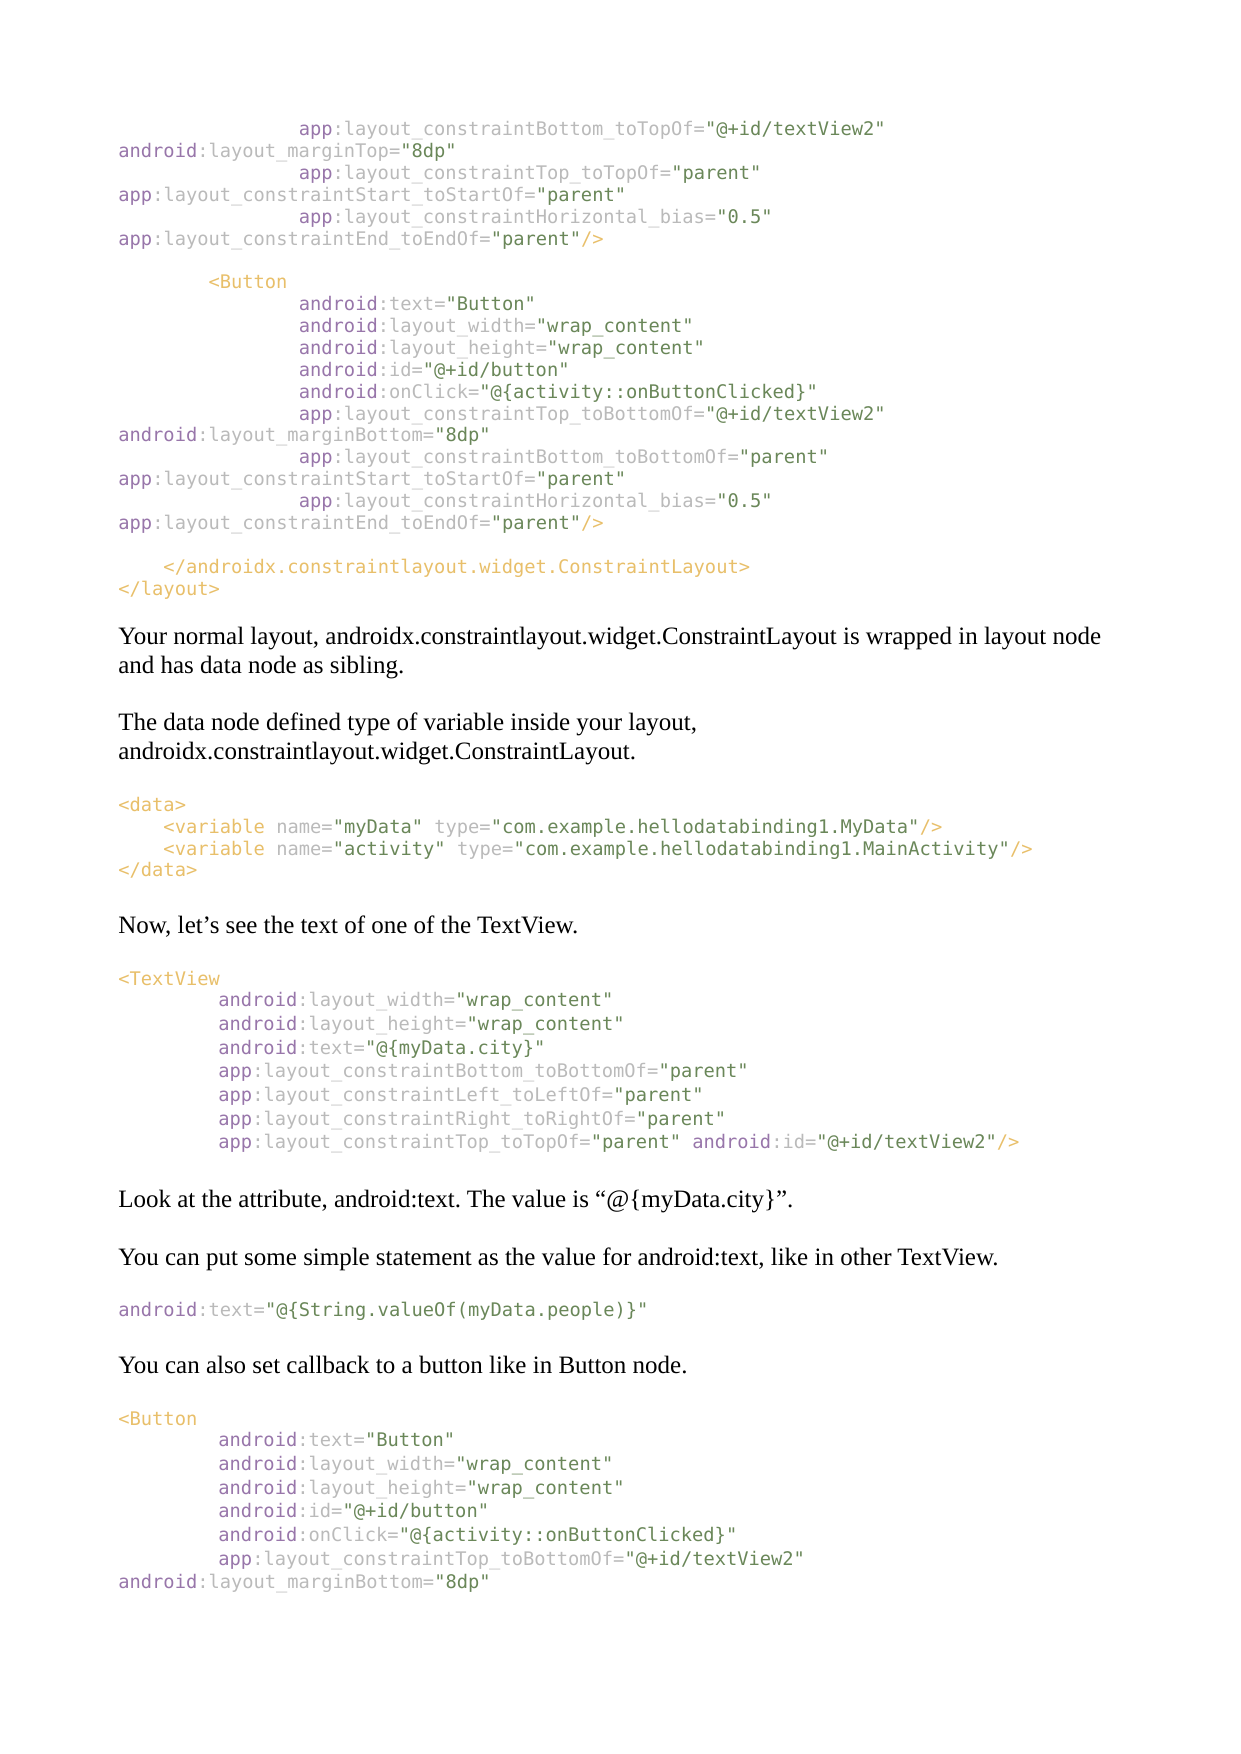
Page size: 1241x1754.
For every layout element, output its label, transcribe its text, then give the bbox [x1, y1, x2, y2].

text android:id="@+id/button" [118, 1500, 1122, 1524]
text android:text="@{String.valueOf(myData.people)}" [118, 1299, 1122, 1321]
text Your normal layout, androidx.constraintlayout.widget.ConstraintLayout is wrapped in layout node and has data node as sibling. [118, 621, 1122, 679]
text android:layout_width="wrap_content" [118, 989, 1122, 1013]
text android:layout_height="wrap_content" [118, 1477, 1122, 1500]
text <data> <variable name="myData" type="com.example.hellodatabinding1.MyData"/> <variable name="activity" type="com.example.hellodatabinding1.MainActivity"/> </data> [118, 794, 1122, 881]
text app:layout_constraintLeft_toLeftOf="parent" [118, 1084, 1122, 1108]
text app:layout_constraintTop_toBottomOf="@+id/textView2" android:layout_marginBottom="8dp" [118, 1548, 1122, 1593]
text Look at the attribute, android:text. The value is “@{myData.city}”. [118, 1184, 1122, 1213]
text android:layout_width="wrap_content" [118, 1453, 1122, 1477]
text android:text="@{myData.city}" [118, 1037, 1122, 1060]
text android:layout_height="wrap_content" [118, 1013, 1122, 1037]
text <Button [118, 1407, 1122, 1429]
text <TextView [118, 967, 1122, 989]
text Now, let’s see the text of one of the TextView. [118, 910, 1122, 939]
text app:layout_constraintRight_toRightOf="parent" [118, 1108, 1122, 1131]
text The data node defined type of variable inside your layout, androidx.constraintlayout.widget.ConstraintLayout. [118, 707, 1122, 765]
text app:layout_constraintBottom_toBottomOf="parent" [118, 1060, 1122, 1084]
text You can also set callback to a button like in Button node. [118, 1350, 1122, 1379]
text android:onClick="@{activity::onButtonClicked}" [118, 1524, 1122, 1548]
text app:layout_constraintBottom_toTopOf="@+id/textView2" android:layout_marginTop="8dp" app:layout_constraintTop_toTopOf="parent" app:layout_constraintStart_toStartOf="parent" app:layout_constraintHorizontal_bias="0.5" app:layout_constraintEnd_toEndOf="parent"/> <Button android:text="Button" android:layout_width="wrap_content" android:layout_height="wrap_content" android:id="@+id/button" android:onClick="@{activity::onButtonClicked}" app:layout_constraintTop_toBottomOf="@+id/textView2" android:layout_marginBottom="8dp" app:layout_constraintBottom_toBottomOf="parent" app:layout_constraintStart_toStartOf="parent" app:layout_constraintHorizontal_bias="0.5" app:layout_constraintEnd_toEndOf="parent"/> </androidx.constraintlayout.widget.ConstraintLayout> </layout> [118, 118, 1122, 599]
text You can put some simple statement as the value for android:text, like in other TextView. [118, 1242, 1122, 1271]
text app:layout_constraintTop_toTopOf="parent" android:id="@+id/textView2"/> [118, 1131, 1122, 1155]
text android:text="Button" [118, 1429, 1122, 1453]
